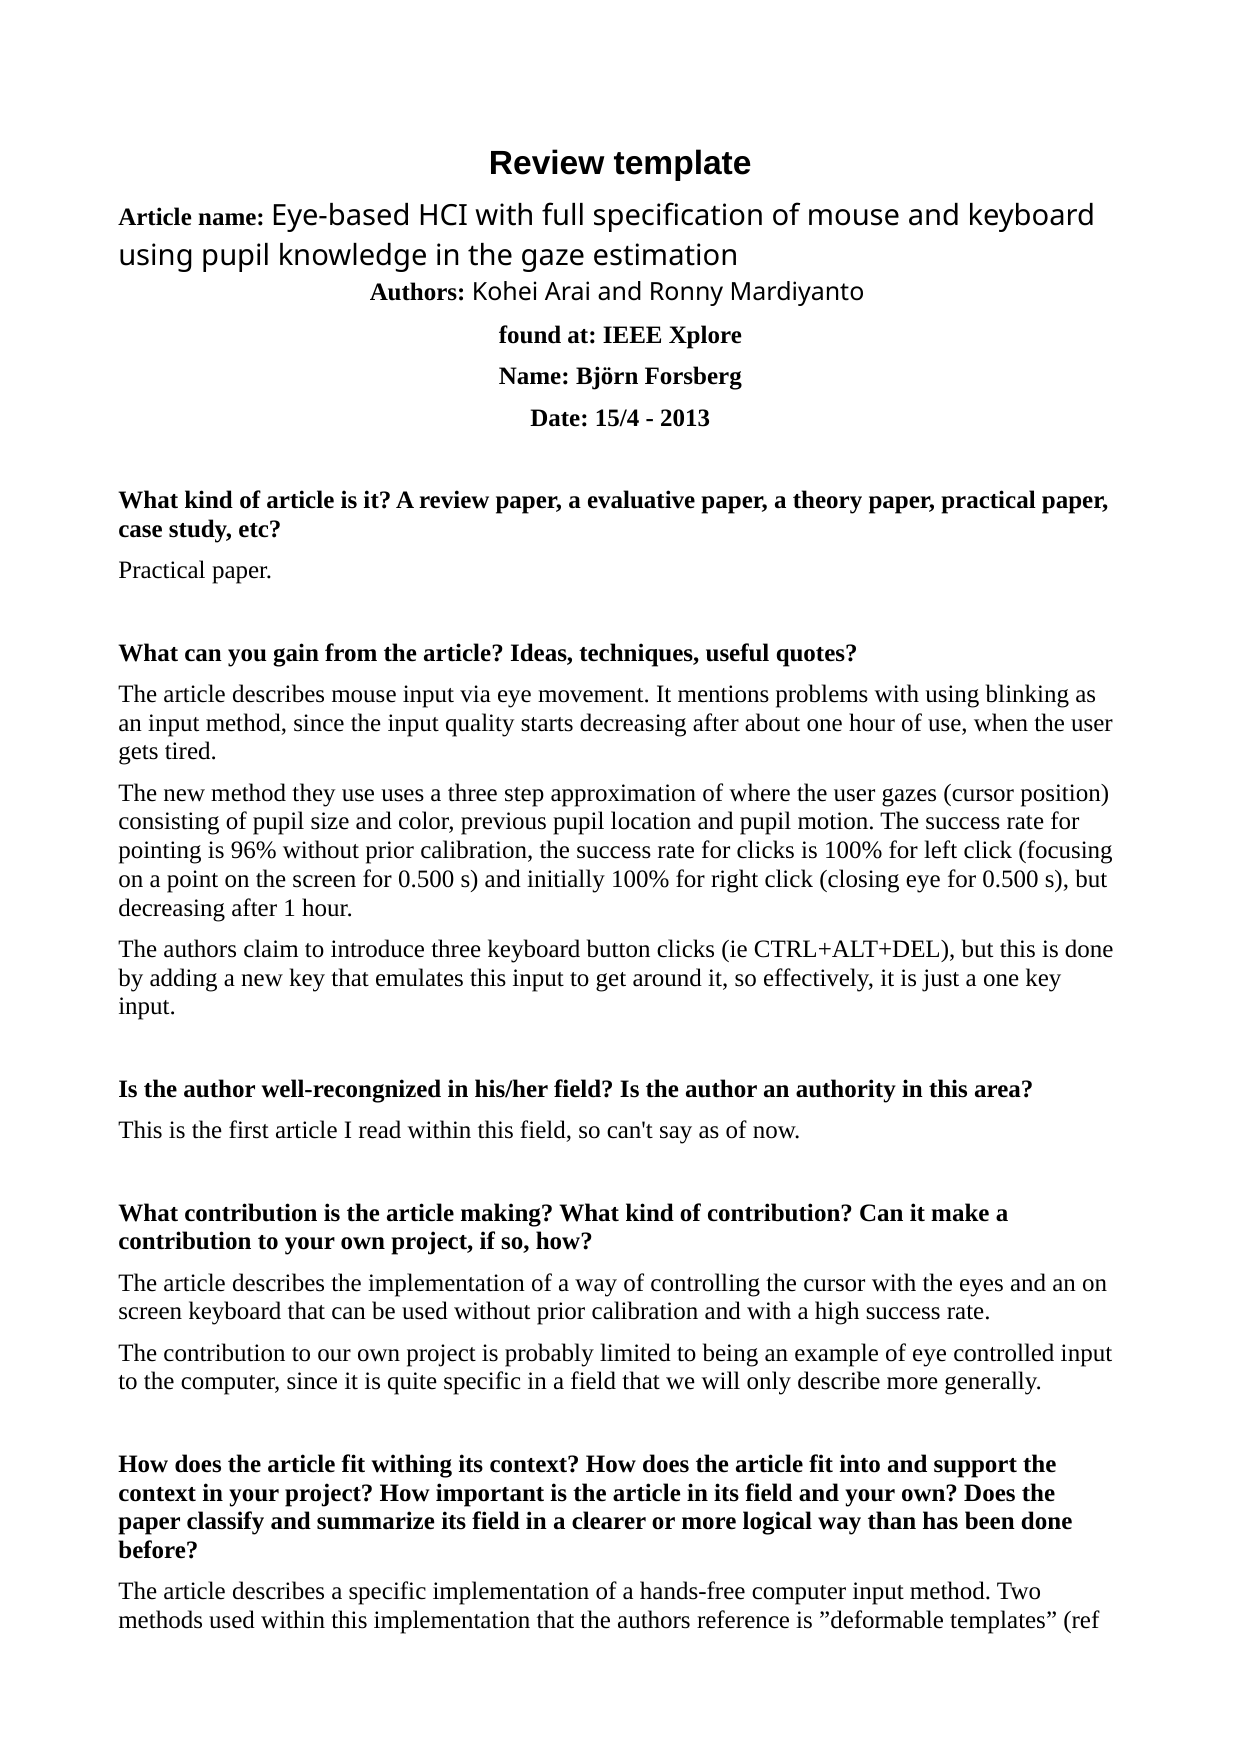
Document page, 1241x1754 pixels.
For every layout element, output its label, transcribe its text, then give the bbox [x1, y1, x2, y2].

subtitle Review template [118, 143, 1122, 182]
text Name: Björn Forsberg [118, 361, 1122, 390]
text The article describes a specific implementation of a hands-free computer input method. Two methods used within this implementation that the authors reference is ”deformable templates” (ref [118, 1576, 1122, 1634]
text The article describes the implementation of a way of controlling the cursor with the eyes and an on screen keyboard that can be used without prior calibration and with a high success rate. [118, 1268, 1122, 1325]
text Practical paper. [118, 555, 1122, 584]
text What contribution is the article making? What kind of contribution? Can it make a contribution to your own project, if so, how? [118, 1198, 1122, 1255]
text The new method they use uses a three step approximation of where the user gazes (cursor position) consisting of pupil size and color, previous pupil location and pupil motion. The success rate for pointing is 96% without prior calibration, the success rate for clicks is 100% for left click (focusing on a point on the screen for 0.500 s) and initially 100% for right click (closing eye for 0.500 s), but decreasing after 1 hour. [118, 778, 1122, 921]
text found at: IEEE Xplore [118, 320, 1122, 349]
text Article name: Eye-based HCI with full specification of mouse and keyboard using pupil knowledge in the gaze estimation [118, 194, 1122, 274]
text How does the article fit withing its context? How does the article fit into and support the context in your project? How important is the article in its field and your own? Does the paper classify and summarize its field in a clearer or more logical way than has been done before? [118, 1449, 1122, 1564]
text The authors claim to introduce three keyboard button clicks (ie CTRL+ALT+DEL), but this is done by adding a new key that emulates this input to get around it, so effectively, it is just a one key input. [118, 934, 1122, 1020]
text Is the author well-recongnized in his/her field? Is the author an authority in this area? [118, 1074, 1122, 1103]
text The contribution to our own project is probably limited to being an example of eye controlled input to the computer, since it is quite specific in a field that we will only describe more generally. [118, 1338, 1122, 1395]
text Authors: Kohei Arai and Ronny Mardiyanto [118, 274, 1122, 308]
text What kind of article is it? A review paper, a evaluative paper, a theory paper, practical paper, case study, etc? [118, 485, 1122, 543]
text What can you gain from the article? Ideas, techniques, useful quotes? [118, 638, 1122, 666]
text This is the first article I read within this field, so can't say as of now. [118, 1115, 1122, 1144]
text The article describes mouse input via eye movement. It mentions problems with using blinking as an input method, since the input quality starts decreasing after about one hour of use, when the user gets tired. [118, 679, 1122, 765]
text Date: 15/4 - 2013 [118, 403, 1122, 431]
